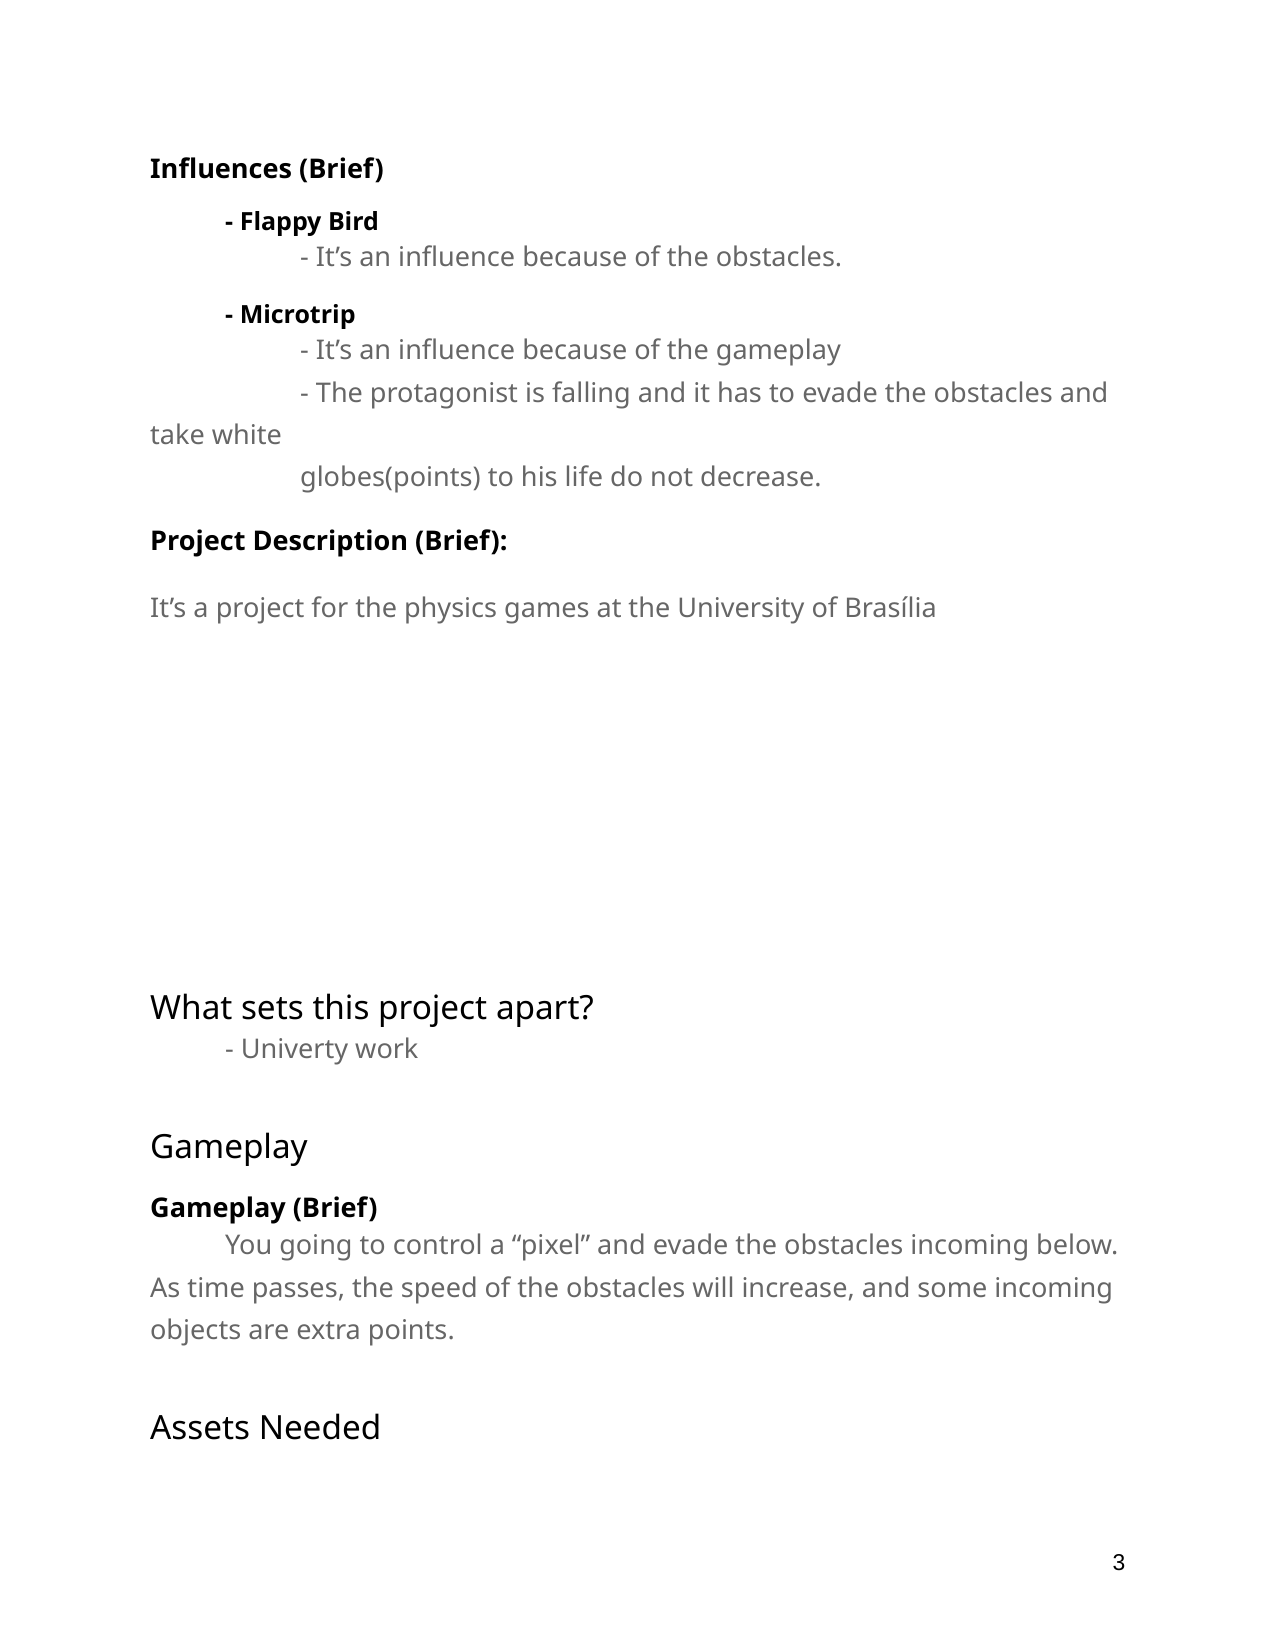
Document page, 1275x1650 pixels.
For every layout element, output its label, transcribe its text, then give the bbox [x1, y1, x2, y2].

subtitle Gameplay [150, 1123, 1125, 1168]
text - The protagonist is falling and it has to evade the obstacles and take white [150, 373, 1125, 452]
subtitle - Flappy Bird [150, 203, 1125, 238]
subtitle What sets this project apart? [150, 984, 1125, 1029]
text - It’s an influence because of the gameplay [150, 331, 1125, 368]
text You going to control a “pixel” and evade the obstacles incoming below. As time passes, the speed of the obstacles will increase, and some incoming objects are extra points. [150, 1226, 1125, 1347]
text globes(points) to his life do not decrease. [150, 458, 1125, 495]
text - It’s an influence because of the obstacles. [225, 238, 1125, 274]
subtitle Assets Needed [150, 1404, 1125, 1449]
text It’s a project for the physics games at the University of Brasília [150, 588, 1125, 625]
subtitle Gameplay (Brief) [150, 1189, 1125, 1226]
text - Univerty work [150, 1029, 1125, 1066]
subtitle Influences (Brief) [150, 150, 1125, 187]
subtitle Project Description (Brief): [150, 521, 1125, 558]
subtitle - Microtrip [150, 297, 1125, 331]
